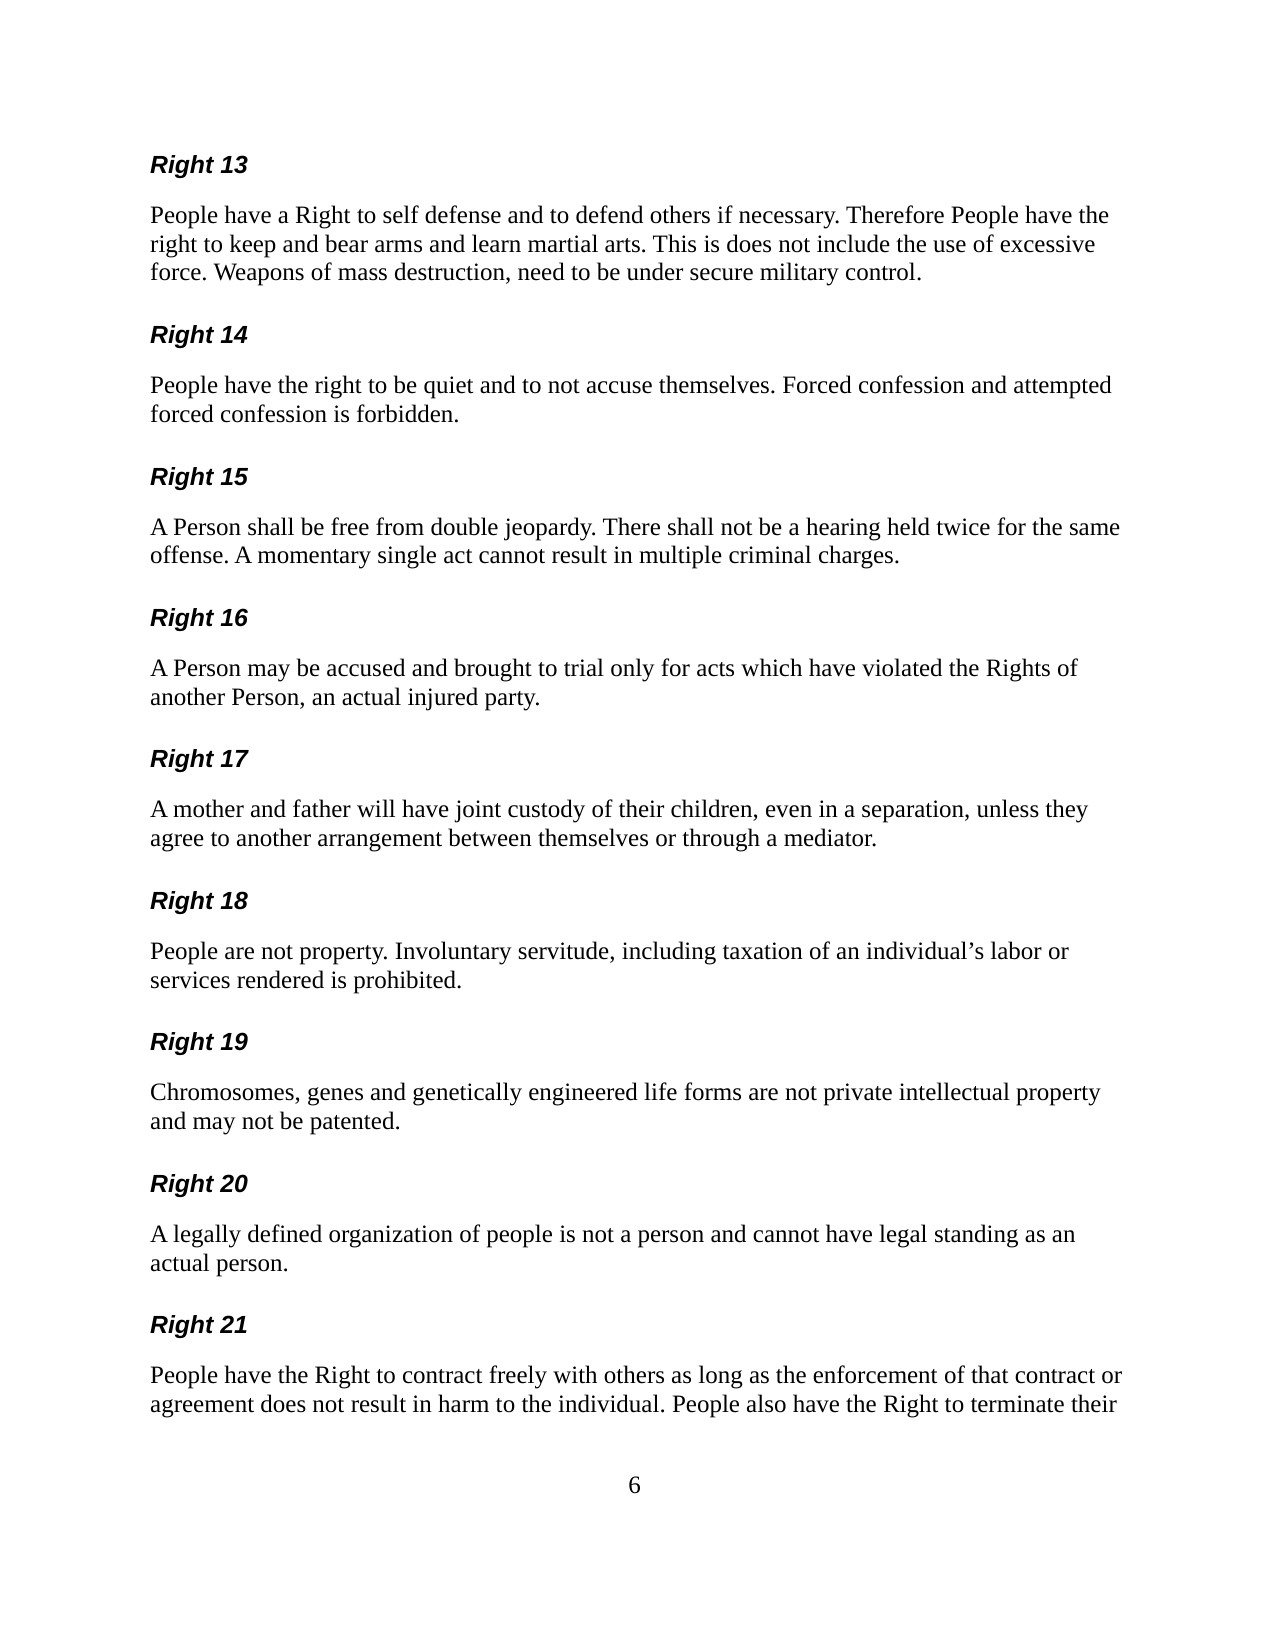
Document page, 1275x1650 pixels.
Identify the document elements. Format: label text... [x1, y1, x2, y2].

text A Person shall be free from double jeopardy. There shall not be a hearing held twice for the same offense. A momentary single act cannot result in multiple criminal charges. [150, 512, 1125, 569]
subtitle Right 20 [150, 1169, 1125, 1197]
text A legally defined organization of people is not a person and cannot have legal standing as an actual person. [150, 1219, 1125, 1276]
text A mother and father will have joint custody of their children, even in a separation, unless they agree to another arrangement between themselves or through a mediator. [150, 794, 1125, 852]
subtitle Right 17 [150, 744, 1125, 773]
text People have a Right to self defense and to defend others if necessary. Therefore People have the right to keep and bear arms and learn martial arts. This is does not include the use of excessive force. Weapons of mass destruction, need to be under secure military control. [150, 200, 1125, 286]
subtitle Right 19 [150, 1027, 1125, 1056]
text Chromosomes, genes and genetically engineered life forms are not private intellectual property and may not be patented. [150, 1077, 1125, 1135]
subtitle Right 14 [150, 320, 1125, 349]
subtitle Right 18 [150, 886, 1125, 914]
text People have the Right to contract freely with others as long as the enforcement of that contract or agreement does not result in harm to the individual. People also have the Right to terminate their [150, 1360, 1125, 1418]
subtitle Right 21 [150, 1310, 1125, 1339]
text People are not property. Involuntary servitude, including taxation of an individual’s labor or services rendered is prohibited. [150, 936, 1125, 993]
subtitle Right 13 [150, 150, 1125, 178]
subtitle Right 16 [150, 603, 1125, 632]
text People have the right to be quiet and to not accuse themselves. Forced confession and attempted forced confession is forbidden. [150, 370, 1125, 428]
text A Person may be accused and brought to trial only for acts which have violated the Rights of another Person, an actual injured party. [150, 653, 1125, 711]
subtitle Right 15 [150, 462, 1125, 490]
